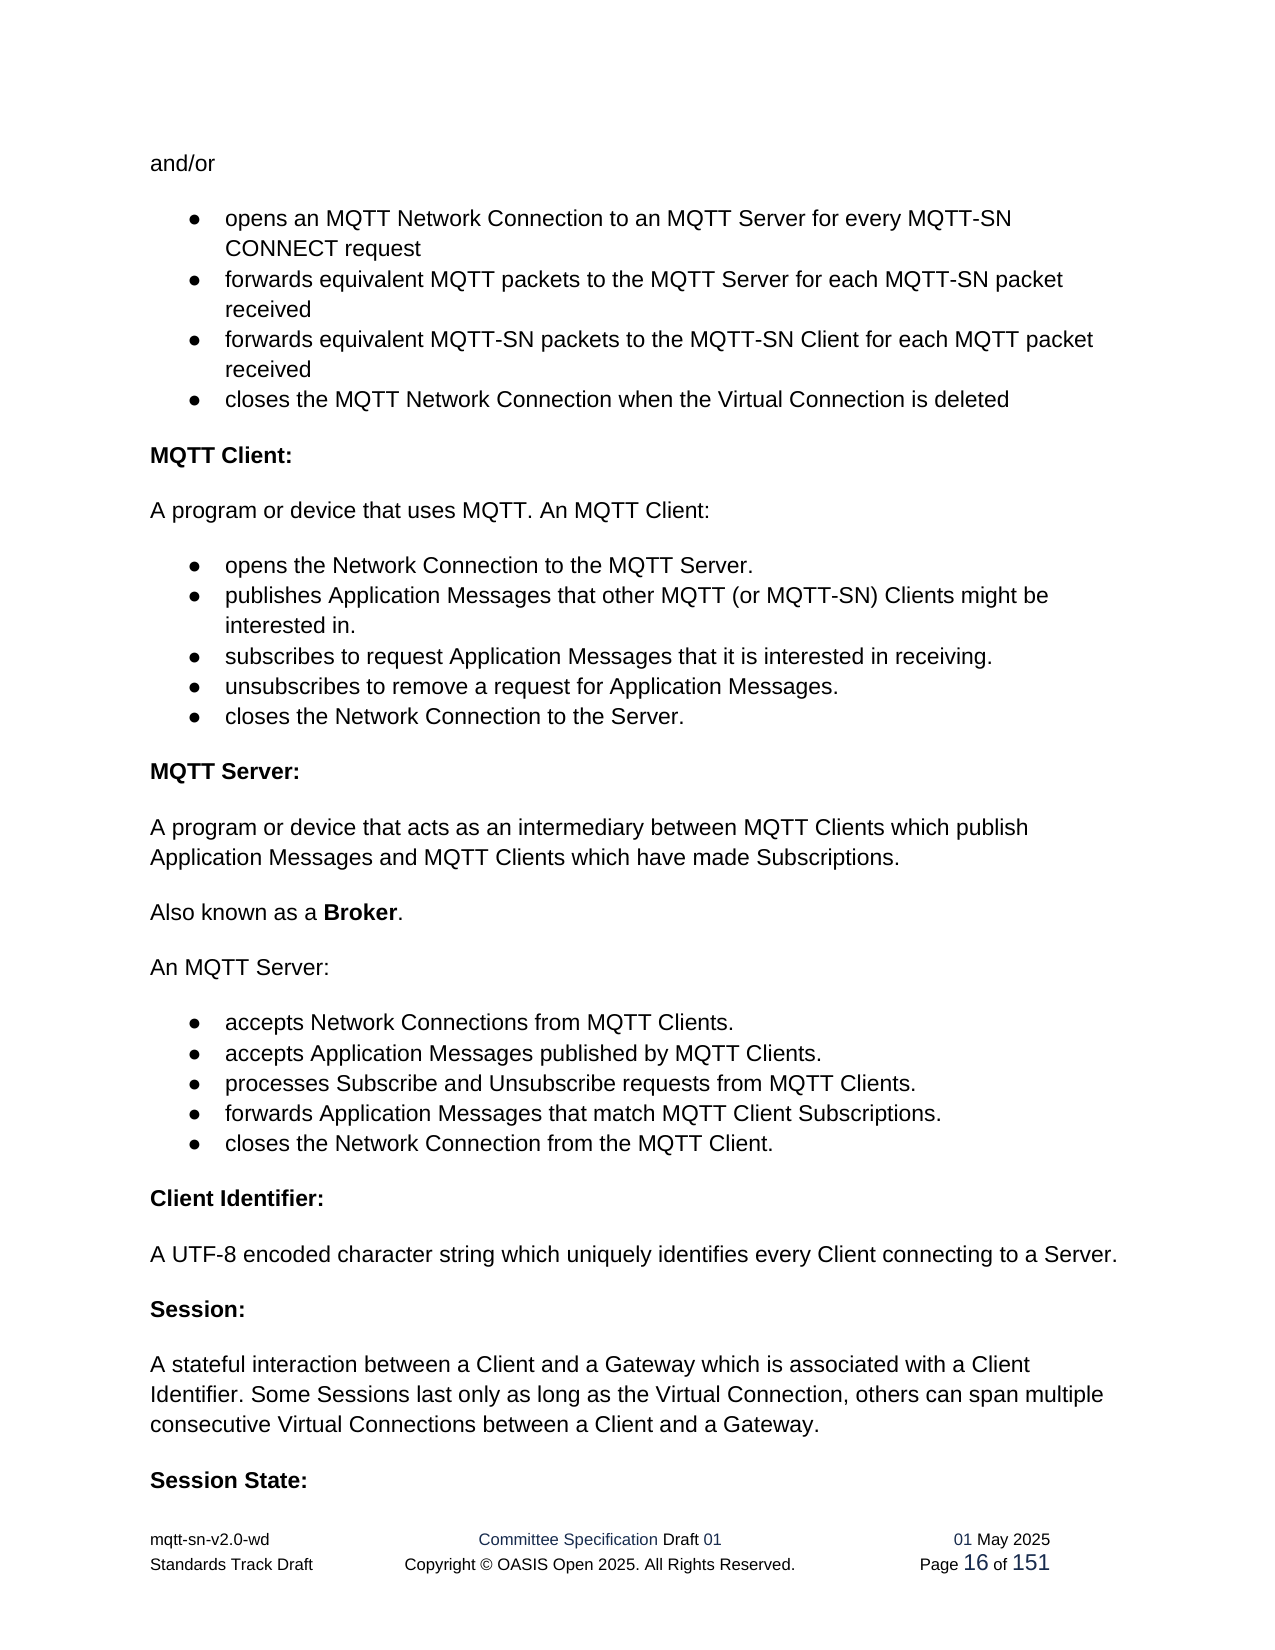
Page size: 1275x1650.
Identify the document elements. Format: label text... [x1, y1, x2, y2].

text A program or device that acts as an intermediary between MQTT Clients which publish Application Messages and MQTT Clients which have made Subscriptions. [150, 813, 1125, 870]
text Session State: [150, 1467, 1125, 1493]
list publishes Application Messages that other MQTT (or MQTT-SN) Clients might be interested in. [187, 582, 1125, 639]
list closes the MQTT Network Connection when the Virtual Connection is deleted [187, 386, 1125, 413]
list opens the Network Connection to the MQTT Server. [187, 552, 1125, 578]
text A stateful interaction between a Client and a Gateway which is associated with a Client Identifier. Some Sessions last only as long as the Virtual Connection, others can span multiple consecutive Virtual Connections between a Client and a Gateway. [150, 1351, 1125, 1438]
text An MQTT Server: [150, 954, 1125, 981]
list forwards equivalent MQTT-SN packets to the MQTT-SN Client for each MQTT packet received [187, 326, 1125, 383]
text A UTF-8 encoded character string which uniquely identifies every Client connecting to a Server. [150, 1241, 1125, 1267]
list unsubscribes to remove a request for Application Messages. [187, 673, 1125, 699]
text MQTT Server: [150, 758, 1125, 785]
list opens an MQTT Network Connection to an MQTT Server for every MQTT-SN CONNECT request [187, 205, 1125, 262]
list processes Subscribe and Unsubscribe requests from MQTT Clients. [187, 1070, 1125, 1096]
text MQTT Client: [150, 442, 1125, 468]
list forwards equivalent MQTT packets to the MQTT Server for each MQTT-SN packet received [187, 266, 1125, 322]
list accepts Application Messages published by MQTT Clients. [187, 1039, 1125, 1066]
list closes the Network Connection from the MQTT Client. [187, 1130, 1125, 1157]
list accepts Network Connections from MQTT Clients. [187, 1009, 1125, 1036]
list subscribes to request Application Messages that it is interested in receiving. [187, 643, 1125, 669]
text Also known as a Broker. [150, 899, 1125, 925]
list closes the Network Connection to the Server. [187, 703, 1125, 729]
list forwards Application Messages that match MQTT Client Subscriptions. [187, 1100, 1125, 1126]
text Session: [150, 1296, 1125, 1322]
text and/or [150, 150, 1125, 176]
text Client Identifier: [150, 1185, 1125, 1212]
text A program or device that uses MQTT. An MQTT Client: [150, 497, 1125, 523]
